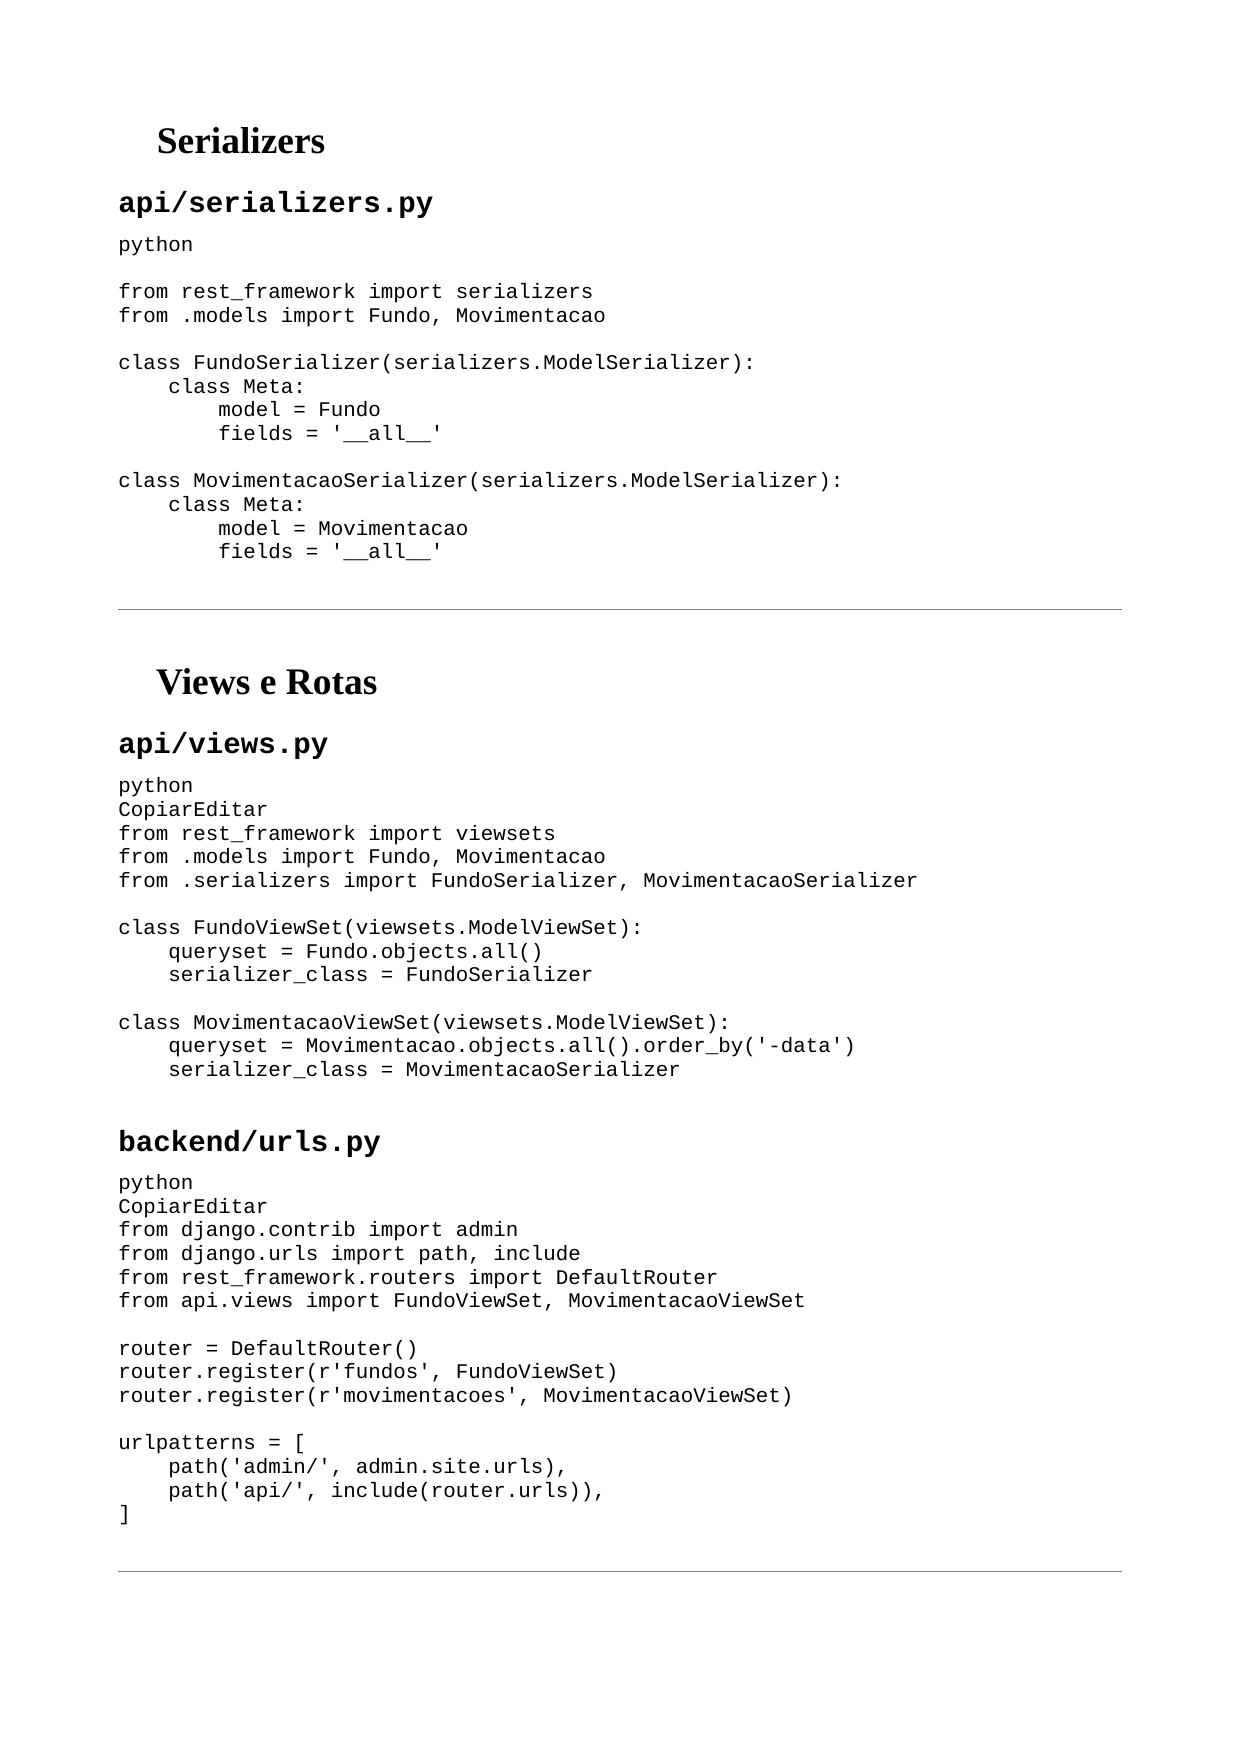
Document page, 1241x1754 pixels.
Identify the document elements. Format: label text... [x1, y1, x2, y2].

text python [118, 234, 1122, 257]
text from rest_framework import viewsets [118, 822, 1122, 846]
text serializer_class = FundoSerializer [118, 964, 1122, 988]
text class FundoSerializer(serializers.ModelSerializer): [118, 352, 1122, 376]
text serializer_class = MovimentacaoSerializer [118, 1059, 1122, 1083]
text class MovimentacaoSerializer(serializers.ModelSerializer): [118, 470, 1122, 494]
subtitle backend/urls.py [118, 1127, 1122, 1160]
text router.register(r'fundos', FundoViewSet) [118, 1361, 1122, 1385]
text queryset = Fundo.objects.all() [118, 941, 1122, 964]
subtitle api/serializers.py [118, 188, 1122, 221]
text model = Movimentacao [118, 518, 1122, 541]
text urlpatterns = [ [118, 1432, 1122, 1456]
text from .serializers import FundoSerializer, MovimentacaoSerializer [118, 870, 1122, 893]
text model = Fundo [118, 399, 1122, 423]
text from django.urls import path, include [118, 1243, 1122, 1267]
text router = DefaultRouter() [118, 1338, 1122, 1361]
text fields = '__all__' [118, 423, 1122, 447]
text queryset = Movimentacao.objects.all().order_by('-data') [118, 1035, 1122, 1059]
subtitle api/views.py [118, 730, 1122, 763]
text python [118, 1172, 1122, 1196]
text class Meta: [118, 494, 1122, 518]
text ] [118, 1503, 1122, 1527]
text from django.contrib import admin [118, 1219, 1122, 1243]
text CopiarEditar [118, 799, 1122, 822]
subtitle 🔄 Serializers [118, 118, 1122, 161]
text python [118, 775, 1122, 799]
subtitle 🔁 Views e Rotas [118, 659, 1122, 703]
text class Meta: [118, 376, 1122, 399]
text path('api/', include(router.urls)), [118, 1479, 1122, 1503]
text from .models import Fundo, Movimentacao [118, 305, 1122, 328]
text from rest_framework.routers import DefaultRouter [118, 1267, 1122, 1290]
text from rest_framework import serializers [118, 281, 1122, 305]
text from .models import Fundo, Movimentacao [118, 846, 1122, 870]
text router.register(r'movimentacoes', MovimentacaoViewSet) [118, 1385, 1122, 1409]
text path('admin/', admin.site.urls), [118, 1456, 1122, 1479]
text fields = '__all__' [118, 541, 1122, 565]
text CopiarEditar [118, 1196, 1122, 1219]
text class MovimentacaoViewSet(viewsets.ModelViewSet): [118, 1012, 1122, 1035]
text class FundoViewSet(viewsets.ModelViewSet): [118, 917, 1122, 941]
text from api.views import FundoViewSet, MovimentacaoViewSet [118, 1290, 1122, 1314]
